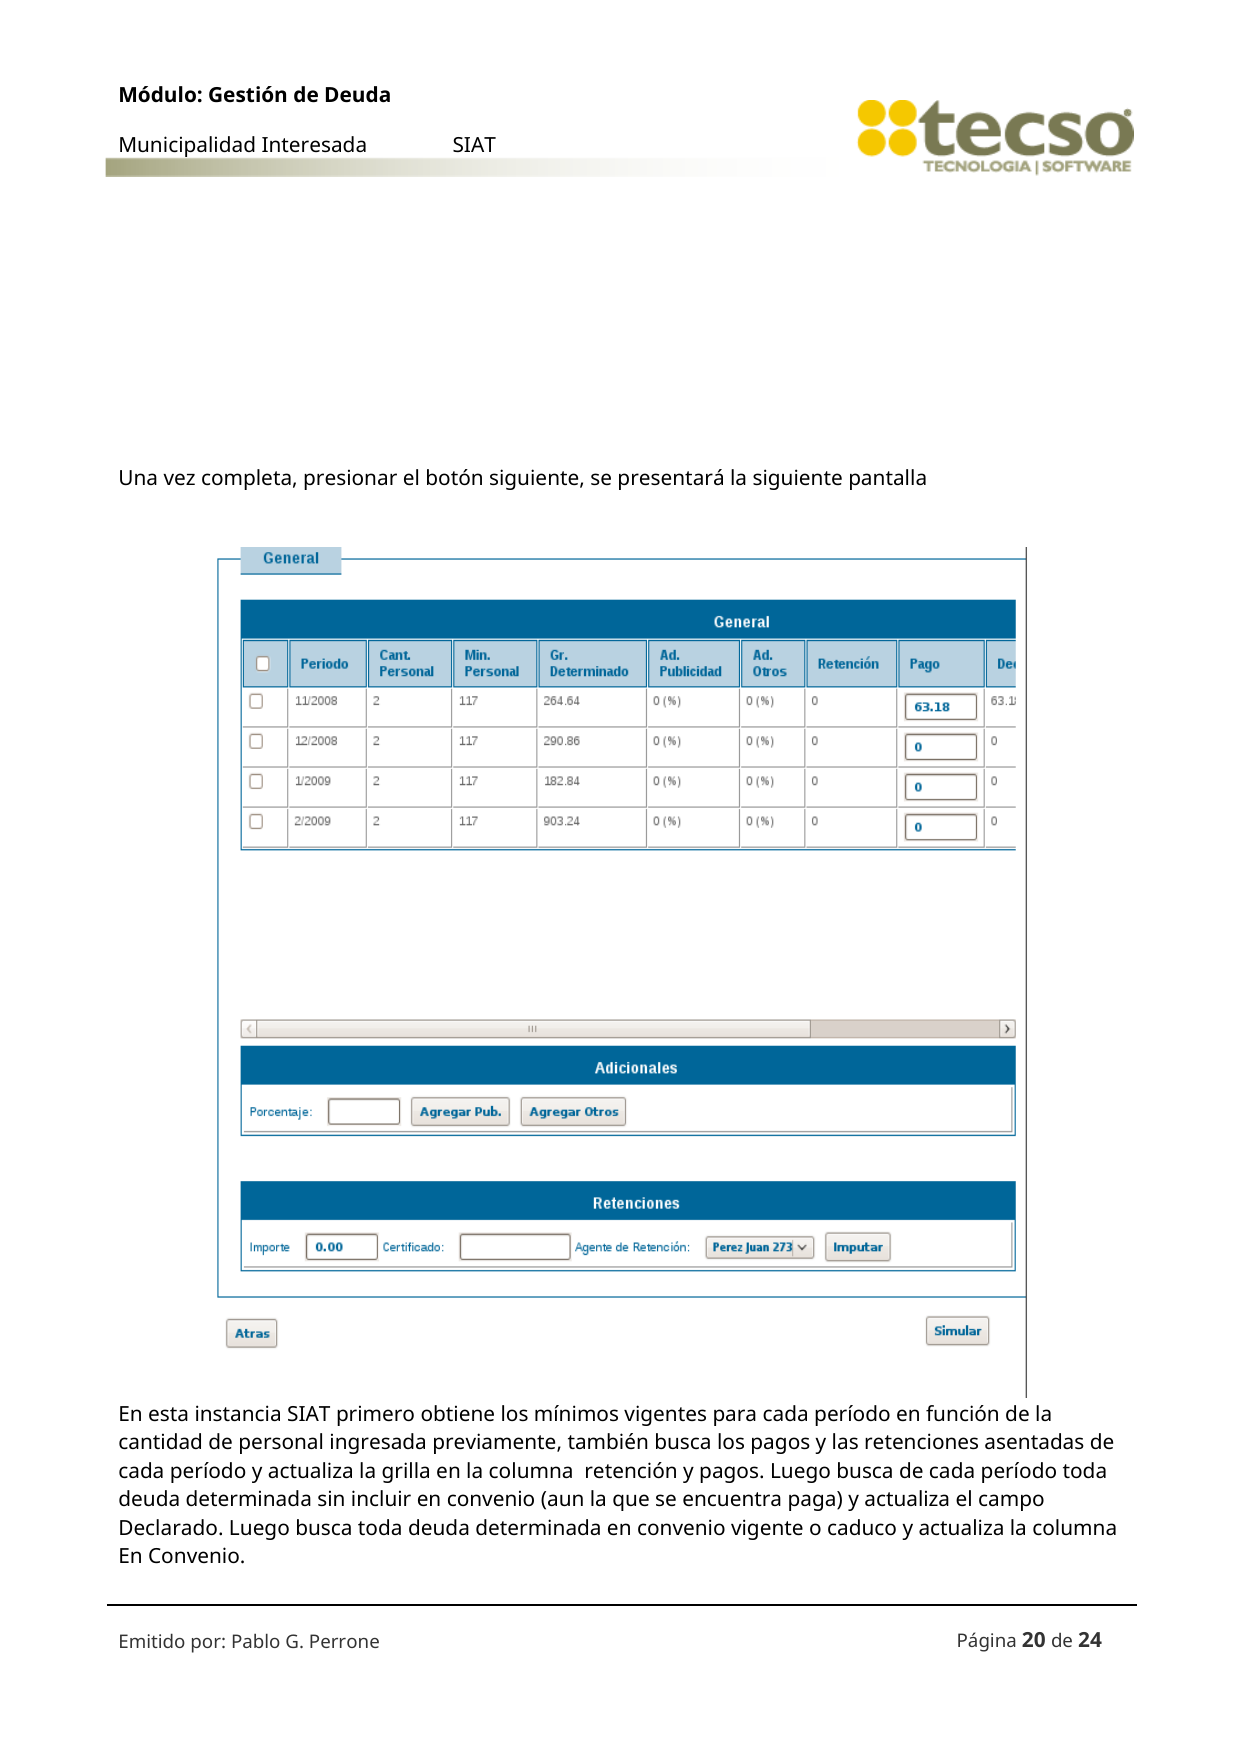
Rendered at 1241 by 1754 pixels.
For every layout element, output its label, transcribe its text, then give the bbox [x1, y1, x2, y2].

picture [213, 547, 1028, 1398]
text Una vez completa, presionar el botón siguiente, se presentará la siguiente pantalla [118, 463, 1122, 492]
text En esta instancia SIAT primero obtiene los mínimos vigentes para cada período en función de la cantidad de personal ingresada previamente, también busca los pagos y las retenciones asentadas de cada período y actualiza la grilla en la columna retención y pagos. Luego busca de cada período toda deuda determinada sin incluir en convenio (aun la que se encuentra paga) y actualiza el campo Declarado. Luego busca toda deuda determinada en convenio vigente o caduco y actualiza la columna En Convenio. [118, 545, 1122, 1569]
picture [105, 100, 1134, 177]
